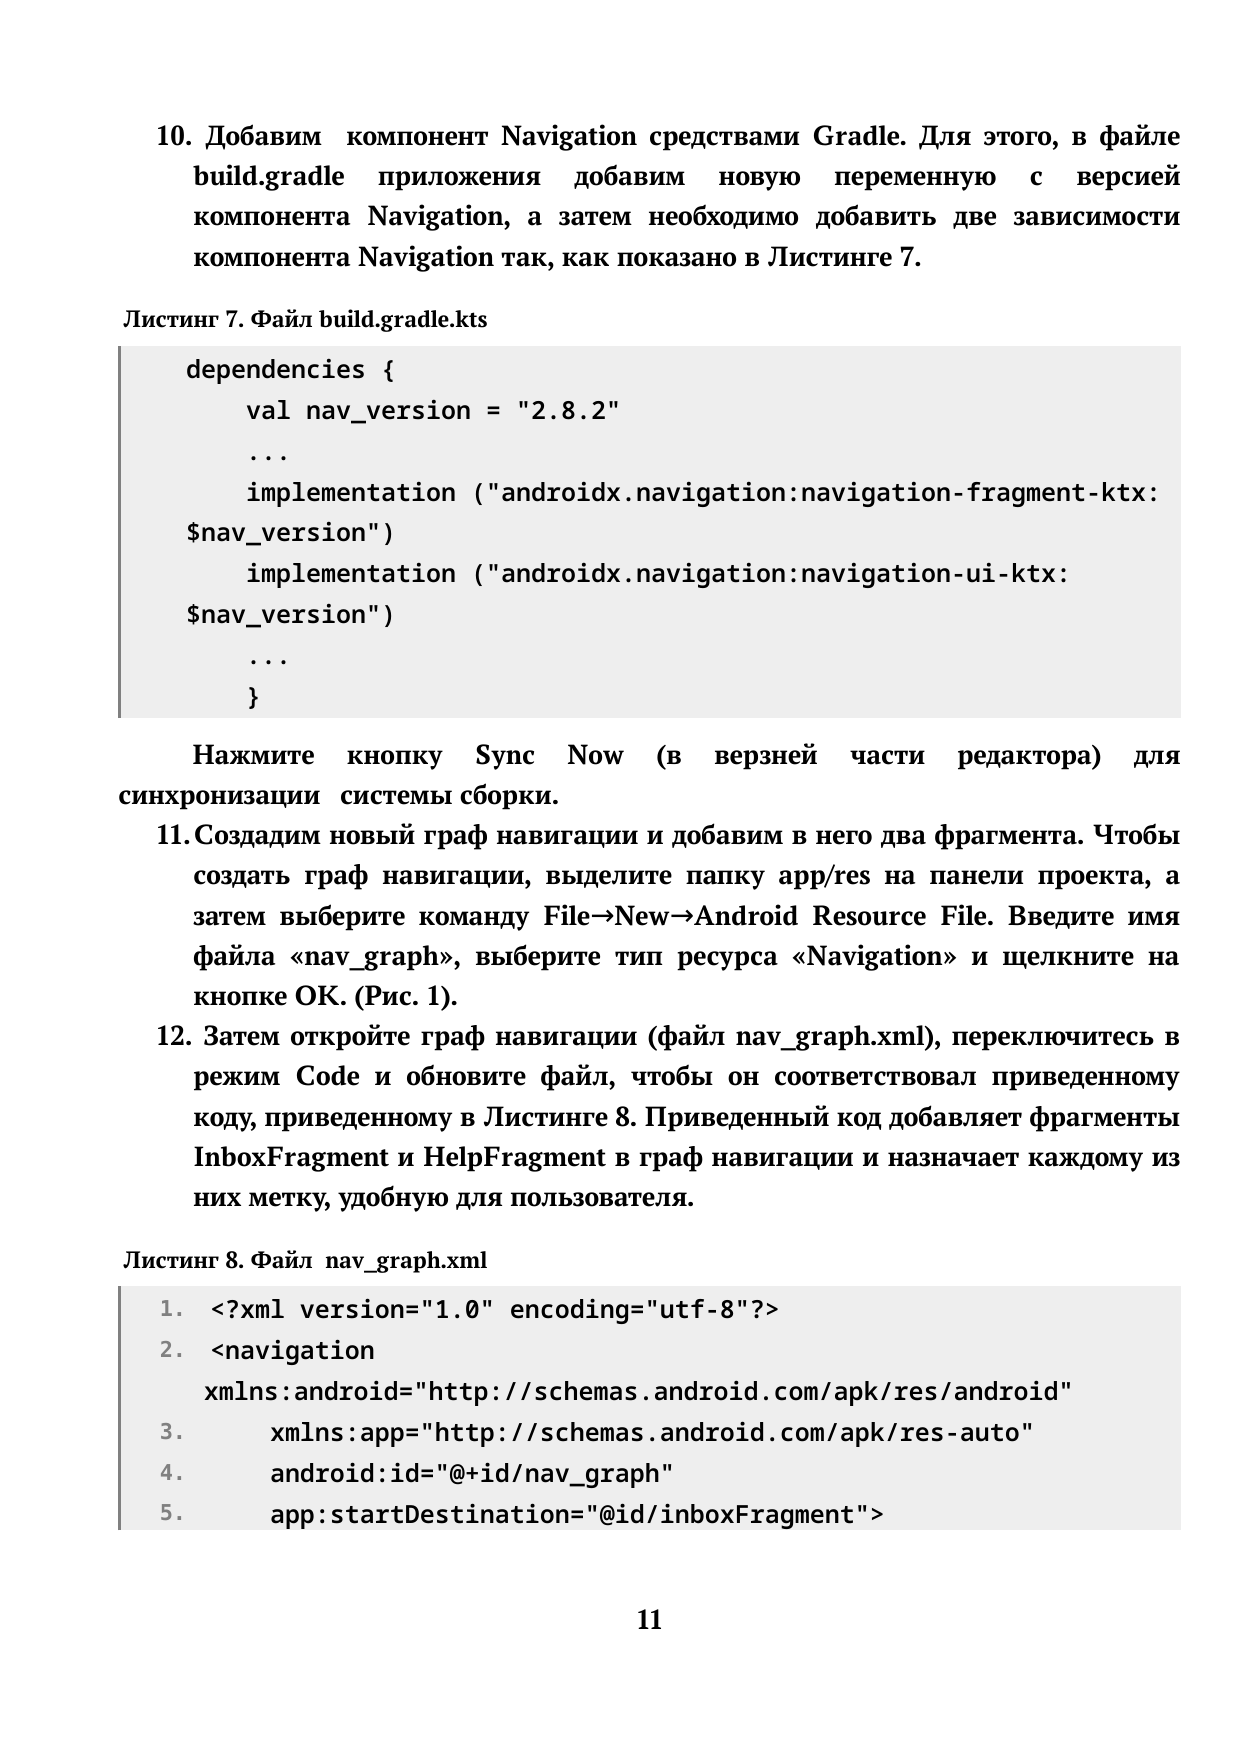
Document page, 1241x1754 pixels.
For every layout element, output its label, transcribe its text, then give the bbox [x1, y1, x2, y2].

list Добавим компонент Navigation средствами Gradle. Для этого, в файле build.gradle приложения добавим новую переменную с версией компонента Navigation, а затем необходимо добавить две зависимости компонента Navigation так, как показано в Листинге 7. [156, 118, 1181, 272]
list Создадим новый граф навигации и добавим в него два фрагмента. Чтобы создать граф навигации, выделите папку app/res на панели проекта, а затем выберите команду File→New→Android Resource File. Введите имя файла «nav_graph», выберите тип ресурса «Navigation» и щелкните на кнопке OK. (Рис. 1). [156, 817, 1181, 1012]
text val nav_version = "2.8.2" [121, 387, 1181, 427]
text ... [121, 632, 1181, 672]
text Листинг 8. Файл nav_graph.xml [122, 1245, 1182, 1273]
text Листинг 7. Файл build.gradle.kts [122, 304, 1182, 333]
list <navigation xmlns:android="http://schemas.android.com/apk/res/android" [121, 1327, 1181, 1408]
list xmlns:app="http://schemas.android.com/apk/res-auto" [121, 1409, 1181, 1449]
list <?xml version="1.0" encoding="utf-8"?> [121, 1286, 1181, 1326]
text Нажмите кнопку Sync Now (в верзней части редактора) для синхронизации системы сборки. [118, 737, 1181, 811]
list Затем откройте граф навигации (файл nav_graph.xml), переключитесь в режим Code и обновите файл, чтобы он соответствовал приведенному коду, приведенному в Листинге 8. Приведенный код добавляет фрагменты InboxFragment и HelpFragment в граф навигации и назначает каждому из них метку, удобную для пользователя. [156, 1018, 1181, 1213]
text } [121, 672, 1181, 718]
text dependencies { [121, 346, 1181, 386]
text implementation ("androidx.navigation:navigation-fragment-ktx:$nav_version") [121, 468, 1181, 549]
list android:id="@+id/nav_graph" [121, 1449, 1181, 1489]
list app:startDestination="@id/inboxFragment"> [121, 1490, 1181, 1530]
text implementation ("androidx.navigation:navigation-ui-ktx:$nav_version") [121, 550, 1181, 631]
text ... [121, 427, 1181, 467]
